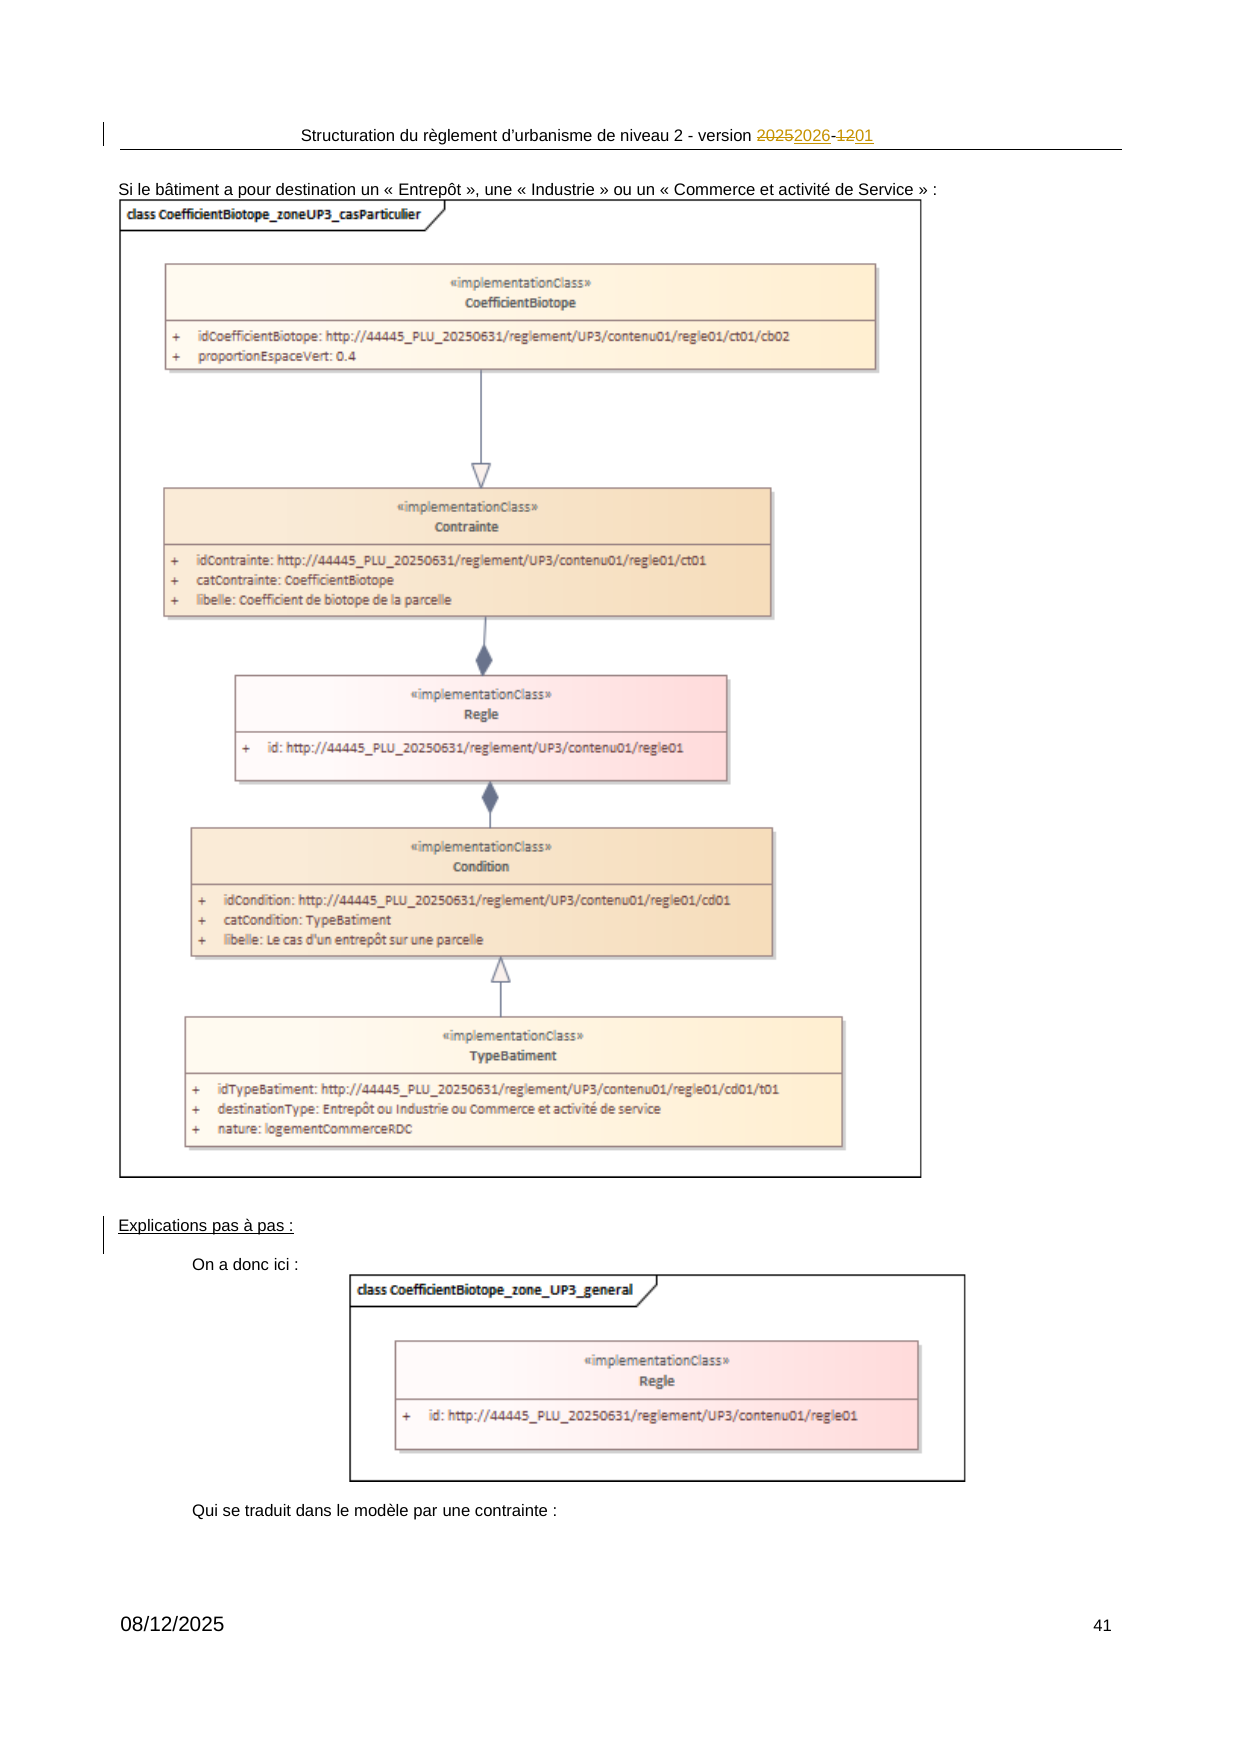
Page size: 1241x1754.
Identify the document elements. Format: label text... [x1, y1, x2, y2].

text On a donc ici : [192, 1254, 1122, 1273]
picture [348, 1273, 966, 1482]
picture [118, 198, 922, 1178]
text Si le bâtiment a pour destination un « Entrepôt », une « Industrie » ou un « Commerce et activité de Service » : [118, 180, 1122, 199]
text Explications pas à pas : [118, 1216, 1122, 1235]
text Qui se traduit dans le modèle par une contrainte : [192, 1500, 1122, 1519]
